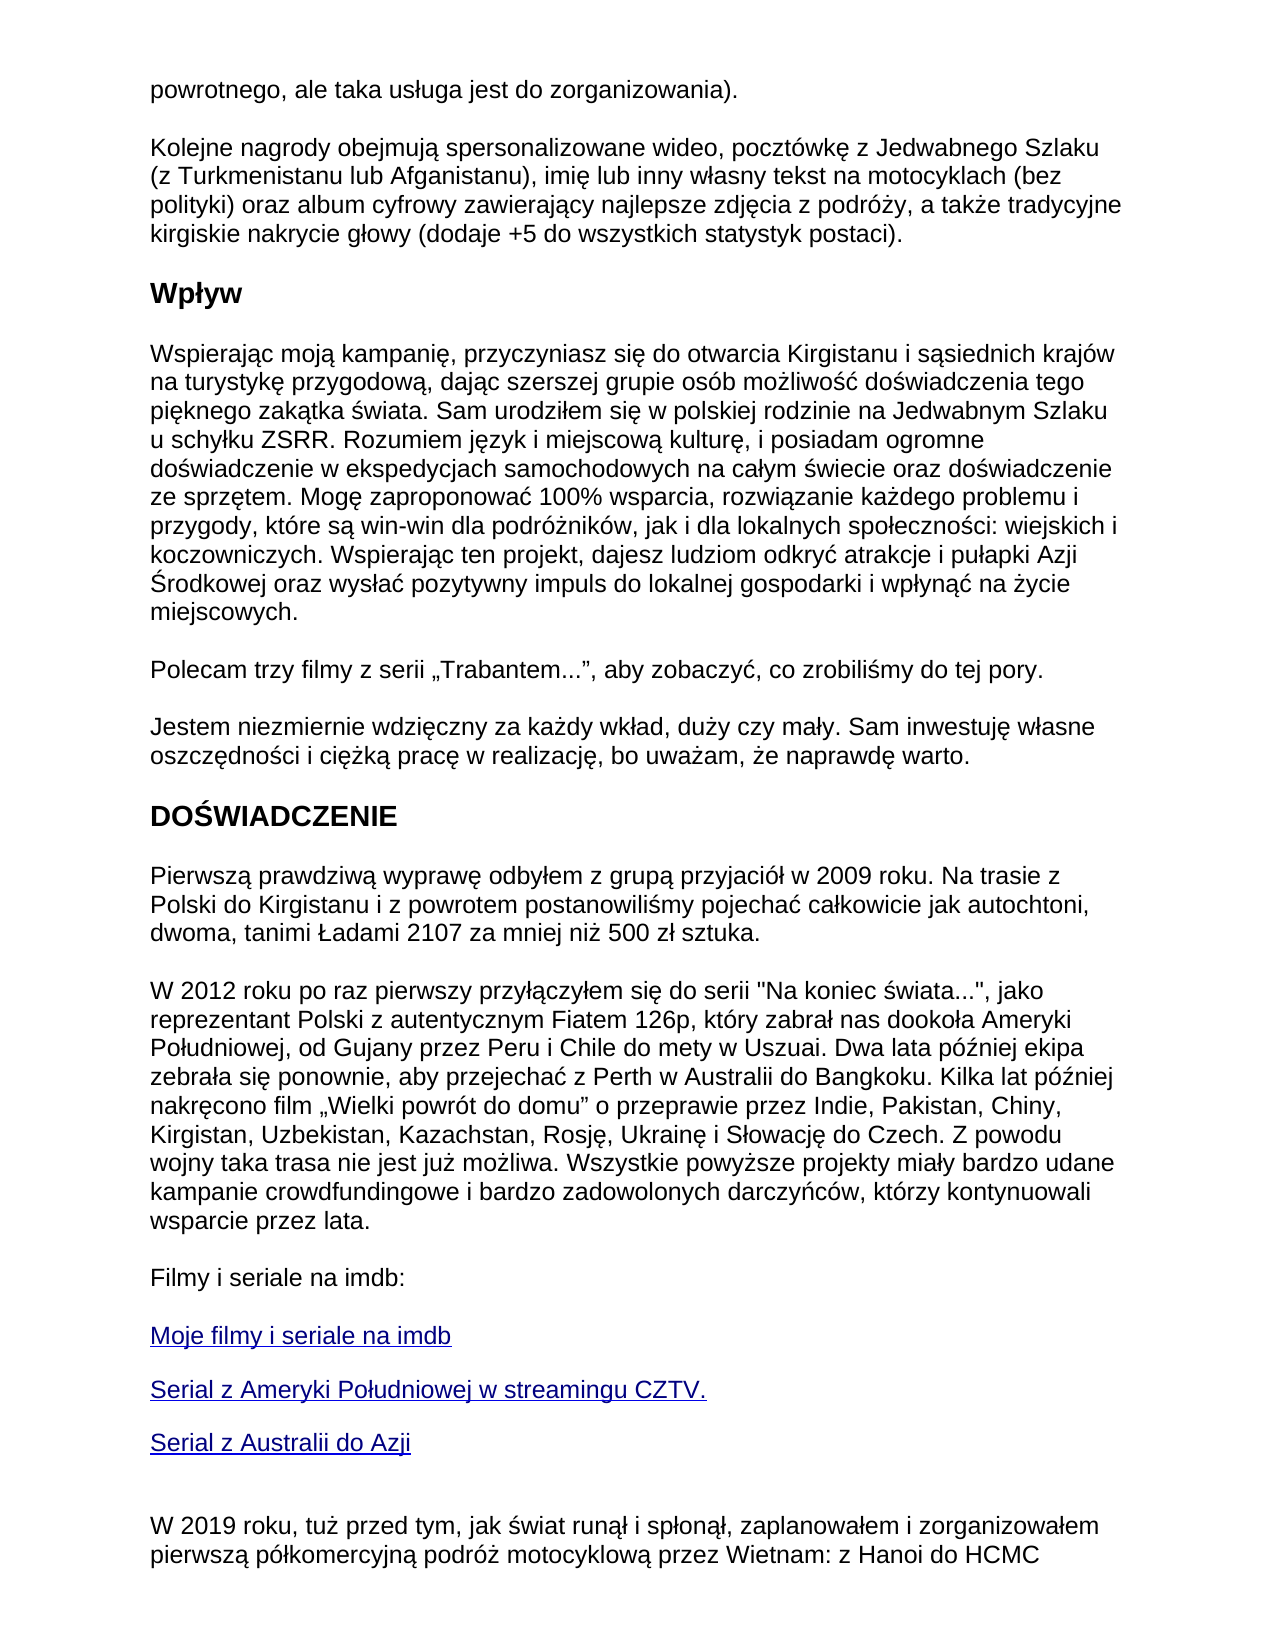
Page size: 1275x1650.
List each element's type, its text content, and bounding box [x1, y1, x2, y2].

text Serial z Ameryki Południowej w streamingu CZTV. [150, 1374, 1125, 1403]
text Wspierając moją kampanię, przyczyniasz się do otwarcia Kirgistanu i sąsiednich krajów na turystykę przygodową, dając szerszej grupie osób możliwość doświadczenia tego pięknego zakątka świata. Sam urodziłem się w polskiej rodzinie na Jedwabnym Szlaku u schyłku ZSRR. Rozumiem język i miejscową kulturę, i posiadam ogromne doświadczenie w ekspedycjach samochodowych na całym świecie oraz doświadczenie ze sprzętem. Mogę zaproponować 100% wsparcia, rozwiązanie każdego problemu i przygody, które są win-win dla podróżników, jak i dla lokalnych społeczności: wiejskich i koczowniczych. Wspierając ten projekt, dajesz ludziom odkryć atrakcje i pułapki Azji Środkowej oraz wysłać pozytywny impuls do lokalnej gospodarki i wpłynąć na życie miejscowych. [150, 338, 1125, 626]
text Pierwszą prawdziwą wyprawę odbyłem z grupą przyjaciół w 2009 roku. Na trasie z Polski do Kirgistanu i z powrotem postanowiliśmy pojechać całkowicie jak autochtoni, dwoma, tanimi Ładami 2107 za mniej niż 500 zł sztuka. [150, 861, 1125, 947]
text W 2012 roku po raz pierwszy przyłączyłem się do serii "Na koniec świata...", jako reprezentant Polski z autentycznym Fiatem 126p, który zabrał nas dookoła Ameryki Południowej, od Gujany przez Peru i Chile do mety w Uszuai. Dwa lata później ekipa zebrała się ponownie, aby przejechać z Perth w Australii do Bangkoku. Kilka lat później nakręcono film „Wielki powrót do domu” o przeprawie przez Indie, Pakistan, Chiny, Kirgistan, Uzbekistan, Kazachstan, Rosję, Ukrainę i Słowację do Czech. Z powodu wojny taka trasa nie jest już możliwa. Wszystkie powyższe projekty miały bardzo udane kampanie crowdfundingowe i bardzo zadowolonych darczyńców, którzy kontynuowali wsparcie przez lata. [150, 976, 1125, 1234]
text DOŚWIADCZENIE [150, 798, 1125, 832]
text Wpływ [150, 276, 1125, 310]
text Kolejne nagrody obejmują spersonalizowane wideo, pocztówkę z Jedwabnego Szlaku (z Turkmenistanu lub Afganistanu), imię lub inny własny tekst na motocyklach (bez polityki) oraz album cyfrowy zawierający najlepsze zdjęcia z podróży, a także tradycyjne kirgiskie nakrycie głowy (dodaje +5 do wszystkich statystyk postaci). [150, 132, 1125, 247]
text Filmy i seriale na imdb: [150, 1263, 1125, 1292]
text Jestem niezmiernie wdzięczny za każdy wkład, duży czy mały. Sam inwestuję własne oszczędności i ciężką pracę w realizację, bo uważam, że naprawdę warto. [150, 712, 1125, 770]
text Serial z Australii do Azji [150, 1428, 1125, 1457]
text Polecam trzy filmy z serii „Trabantem...”, aby zobaczyć, co zrobiliśmy do tej pory. [150, 655, 1125, 683]
text W 2019 roku, tuż przed tym, jak świat runął i spłonął, zaplanowałem i zorganizowałem pierwszą półkomercyjną podróż motocyklową przez Wietnam: z Hanoi do HCMC [150, 1511, 1125, 1568]
text powrotnego, ale taka usługa jest do zorganizowania). [150, 75, 1125, 104]
text Moje filmy i seriale na imdb [150, 1321, 1125, 1349]
